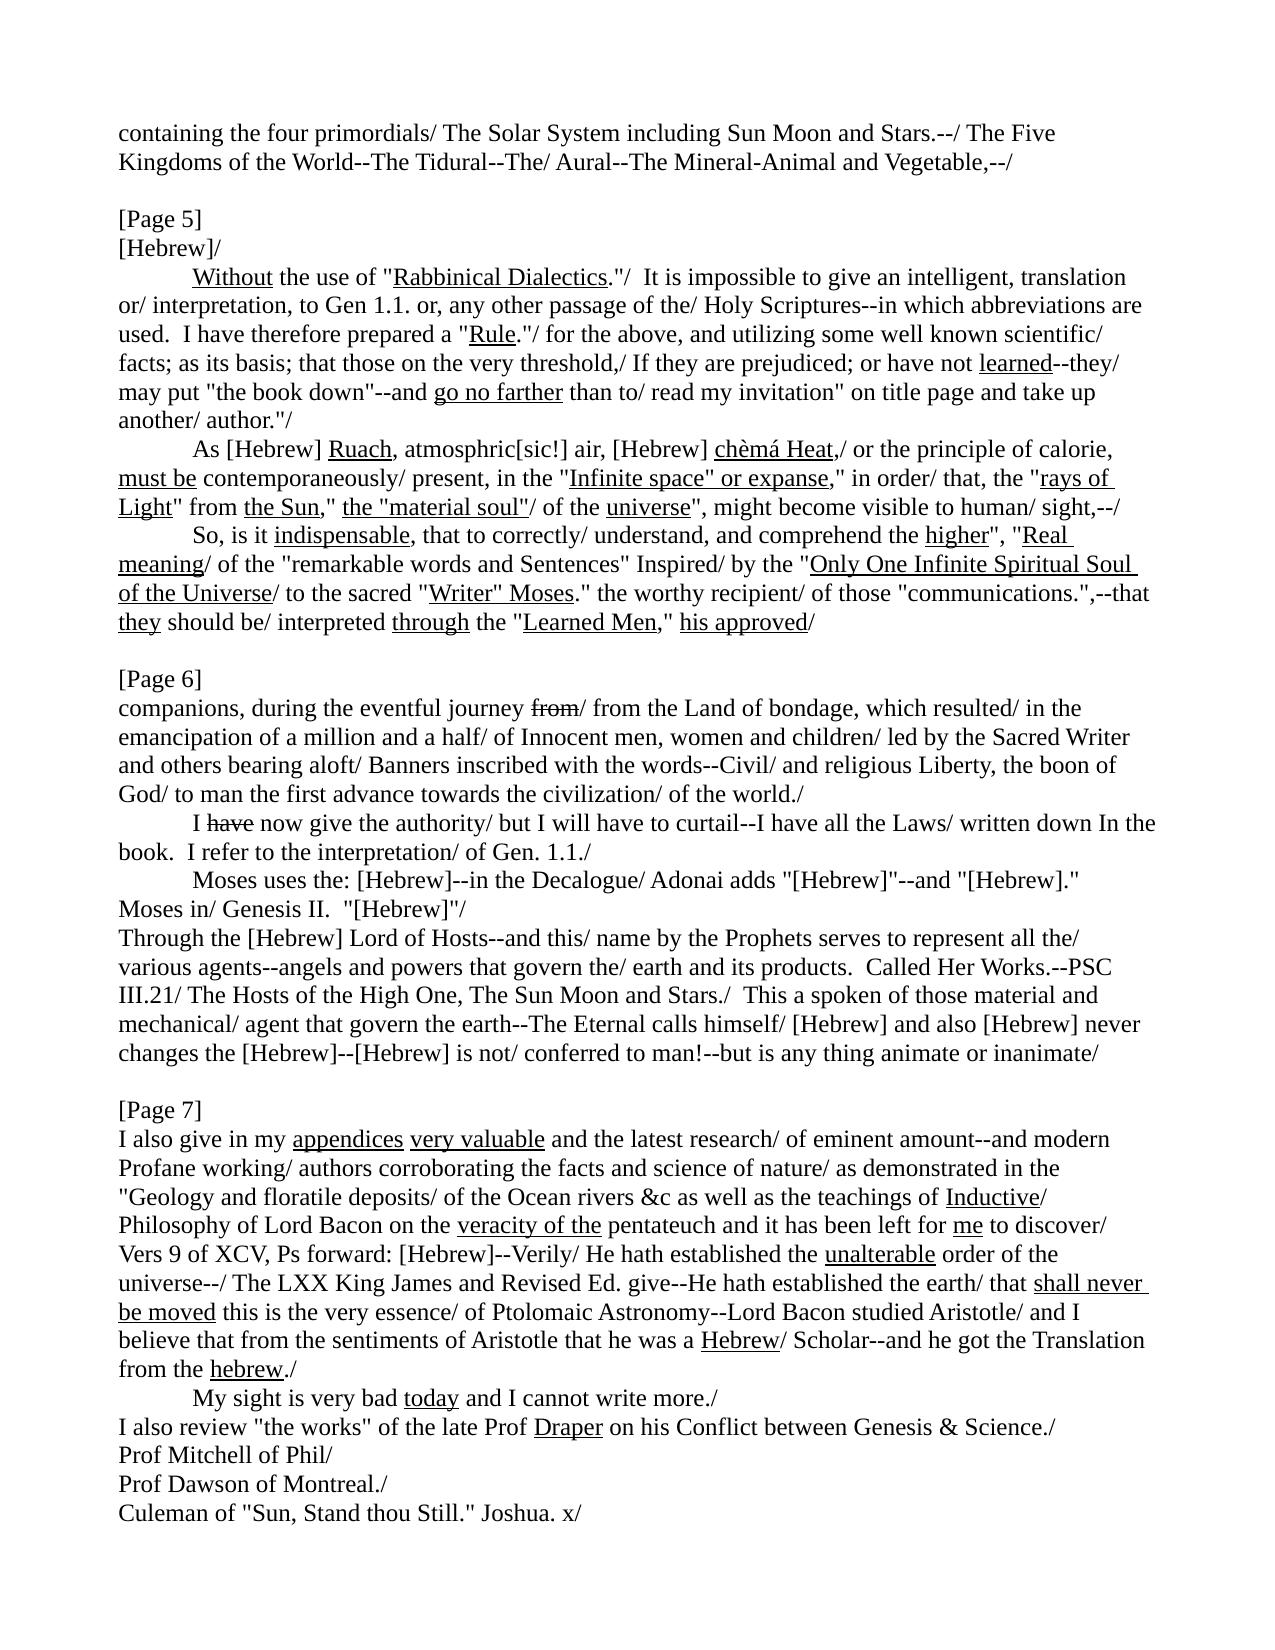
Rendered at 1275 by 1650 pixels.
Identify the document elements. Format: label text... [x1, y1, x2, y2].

text Prof Mitchell of Phil/ [118, 1441, 1157, 1469]
text Culeman of "Sun, Stand thou Still." Joshua. x/ [118, 1498, 1157, 1527]
text Prof Dawson of Montreal./ [118, 1469, 1157, 1498]
text So, is it indispensable, that to correctly/ understand, and comprehend the higher", "Real meaning/ of the "remarkable words and Sentences" Inspired/ by the "Only One Infinite Spiritual Soul of the Universe/ to the sacred "Writer" Moses." the worthy recipient/ of those "communications.",--that they should be/ interpreted through the "Learned Men," his approved/ [118, 521, 1157, 636]
text Moses uses the: [Hebrew]--in the Decalogue/ Adonai adds "[Hebrew]"--and "[Hebrew]." Moses in/ Genesis II. "[Hebrew]"/ [118, 866, 1157, 923]
text Through the [Hebrew] Lord of Hosts--and this/ name by the Prophets serves to represent all the/ various agents--angels and powers that govern the/ earth and its products. Called Her Works.--PSC III.21/ The Hosts of the High One, The Sun Moon and Stars./ This a spoken of those material and mechanical/ agent that govern the earth--The Eternal calls himself/ [Hebrew] and also [Hebrew] never changes the [Hebrew]--[Hebrew] is not/ conferred to man!--but is any thing animate or inanimate/ [118, 923, 1157, 1067]
text I have now give the authority/ but I will have to curtail--I have all the Laws/ written down In the book. I refer to the interpretation/ of Gen. 1.1./ [118, 808, 1157, 866]
text I also give in my appendices very valuable and the latest research/ of eminent amount--and modern Profane working/ authors corroborating the facts and science of nature/ as demonstrated in the "Geology and floratile deposits/ of the Ocean rivers &c as well as the teachings of Inductive/ Philosophy of Lord Bacon on the veracity of the pentateuch and it has been left for me to discover/ Vers 9 of XCV, Ps forward: [Hebrew]--Verily/ He hath established the unalterable order of the universe--/ The LXX King James and Revised Ed. give--He hath established the earth/ that shall never be moved this is the very essence/ of Ptolomaic Astronomy--Lord Bacon studied Aristotle/ and I believe that from the sentiments of Aristotle that he was a Hebrew/ Scholar--and he got the Translation from the hebrew./ [118, 1124, 1157, 1383]
text companions, during the eventful journey from/ from the Land of bondage, which resulted/ in the emancipation of a million and a half/ of Innocent men, women and children/ led by the Sacred Writer and others bearing aloft/ Banners inscribed with the words--Civil/ and religious Liberty, the boon of God/ to man the first advance towards the civilization/ of the world./ [118, 693, 1157, 808]
text [Page 6] [118, 664, 1157, 693]
text [Hebrew]/ [118, 233, 1157, 262]
text [Page 5] [118, 204, 1157, 233]
text I also review "the works" of the late Prof Draper on his Conflict between Genesis & Science./ [118, 1412, 1157, 1441]
text containing the four primordials/ The Solar System including Sun Moon and Stars.--/ The Five Kingdoms of the World--The Tidural--The/ Aural--The Mineral-Animal and Vegetable,--/ [118, 118, 1157, 176]
text Without the use of "Rabbinical Dialectics."/ It is impossible to give an intelligent, translation or/ interpretation, to Gen 1.1. or, any other passage of the/ Holy Scriptures--in which abbreviations are used. I have therefore prepared a "Rule."/ for the above, and utilizing some well known scientific/ facts; as its basis; that those on the very threshold,/ If they are prejudiced; or have not learned--they/ may put "the book down"--and go no farther than to/ read my invitation" on title page and take up another/ author."/ [118, 262, 1157, 434]
text My sight is very bad today and I cannot write more./ [118, 1383, 1157, 1412]
text As [Hebrew] Ruach, atmosphric[sic!] air, [Hebrew] chèmá Heat,/ or the principle of calorie, must be contemporaneously/ present, in the "Infinite space" or expanse," in order/ that, the "rays of Light" from the Sun," the "material soul"/ of the universe", might become visible to human/ sight,--/ [118, 434, 1157, 521]
text [Page 7] [118, 1096, 1157, 1124]
